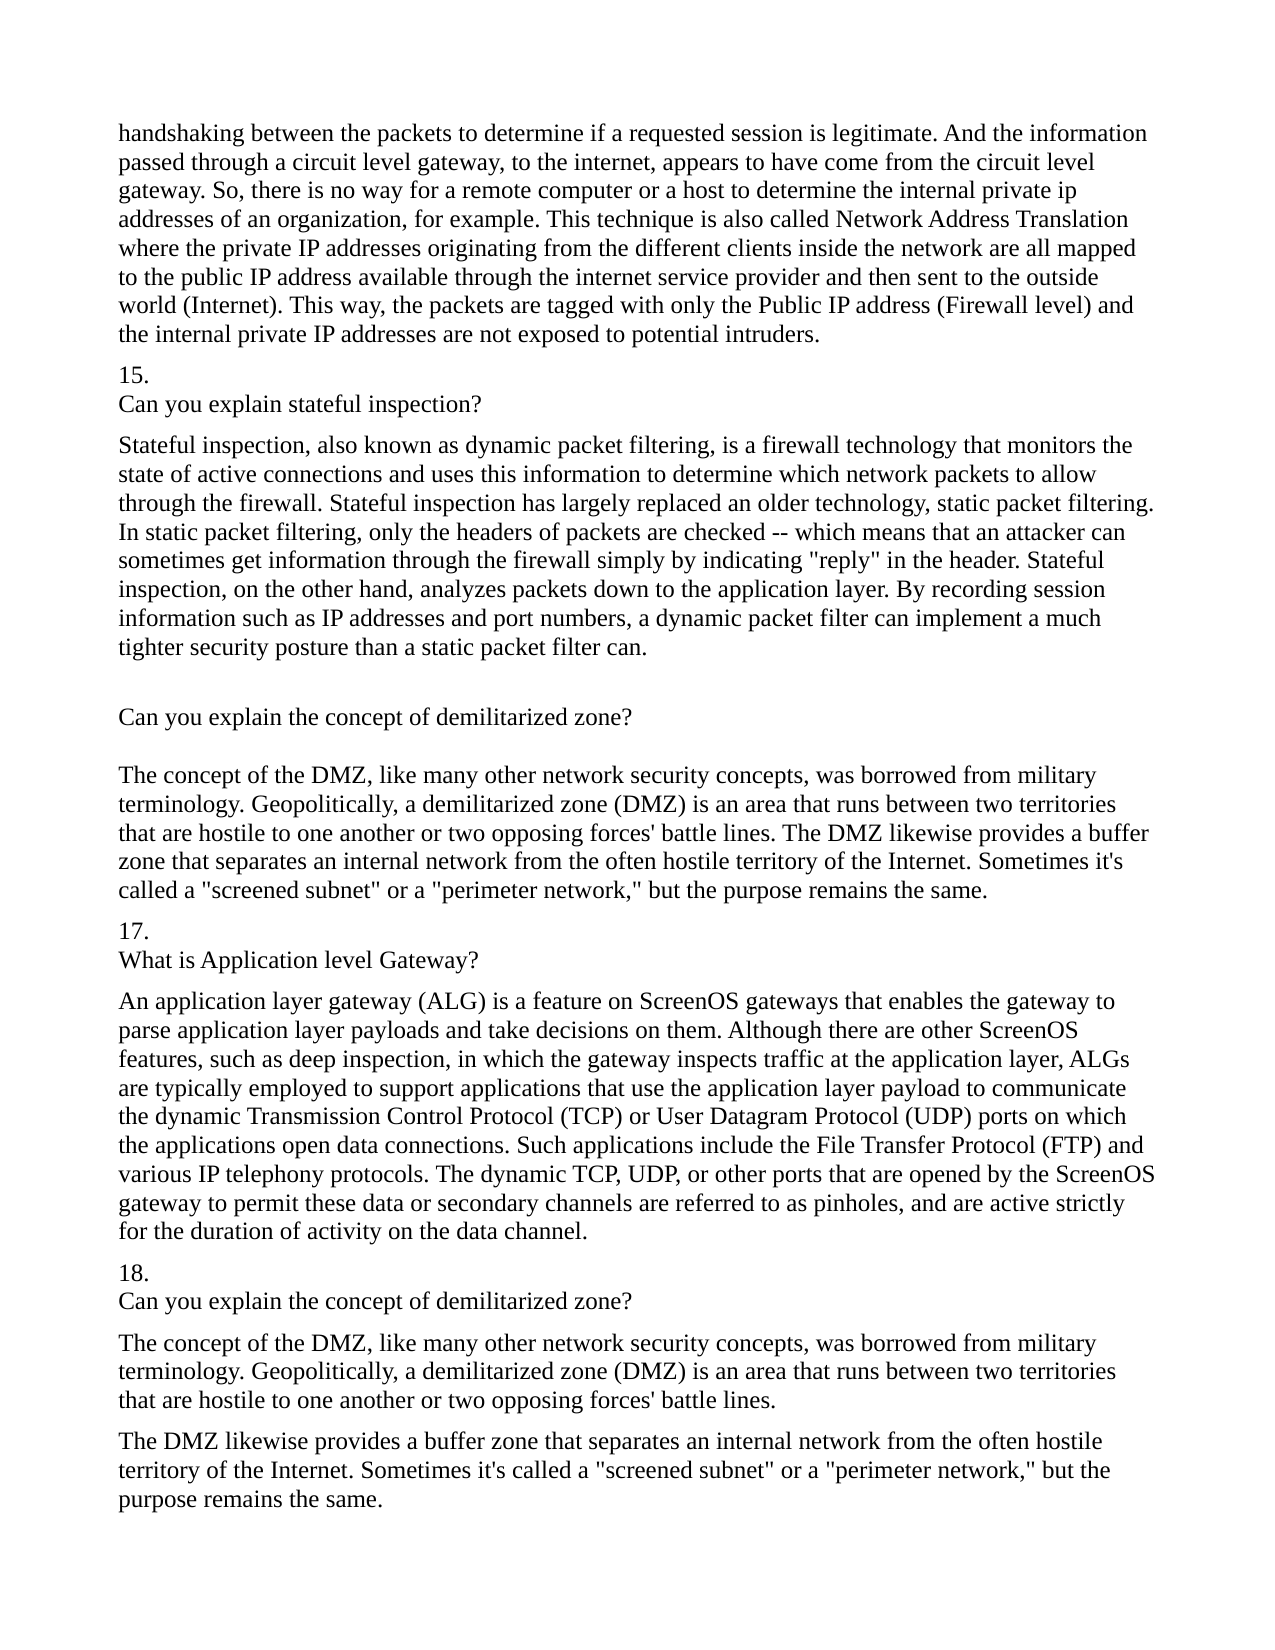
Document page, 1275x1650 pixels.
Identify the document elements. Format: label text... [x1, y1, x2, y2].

text 17. [118, 916, 1157, 945]
text handshaking between the packets to determine if a requested session is legitimate. And the information passed through a circuit level gateway, to the internet, appears to have come from the circuit level gateway. So, there is no way for a remote computer or a host to determine the internal private ip addresses of an organization, for example. This technique is also called Network Address Translation where the private IP addresses originating from the different clients inside the network are all mapped to the public IP address available through the internet service provider and then sent to the outside world (Internet). This way, the packets are tagged with only the Public IP address (Firewall level) and the internal private IP addresses are not exposed to potential intruders. [118, 118, 1157, 348]
text 15. [118, 361, 1157, 389]
text Stateful inspection, also known as dynamic packet filtering, is a firewall technology that monitors the state of active connections and uses this information to determine which network packets to allow through the firewall. Stateful inspection has largely replaced an older technology, static packet filtering. In static packet filtering, only the headers of packets are checked -- which means that an attacker can sometimes get information through the firewall simply by indicating "reply" in the header. Stateful inspection, on the other hand, analyzes packets down to the application layer. By recording session information such as IP addresses and port numbers, a dynamic packet filter can implement a much tighter security posture than a static packet filter can. [118, 431, 1157, 661]
text The concept of the DMZ, like many other network security concepts, was borrowed from military terminology. Geopolitically, a demilitarized zone (DMZ) is an area that runs between two territories that are hostile to one another or two opposing forces' battle lines. The DMZ likewise provides a buffer zone that separates an internal network from the often hostile territory of the Internet. Sometimes it's called a "screened subnet" or a "perimeter network," but the purpose remains the same. [118, 760, 1157, 904]
text What is Application level Gateway? [118, 945, 1157, 974]
text 18. [118, 1258, 1157, 1286]
text Can you explain stateful inspection? [118, 389, 1157, 418]
text Can you explain the concept of demilitarized zone? [118, 702, 1157, 731]
text An application layer gateway (ALG) is a feature on ScreenOS gateways that enables the gateway to parse application layer payloads and take decisions on them. Although there are other ScreenOS features, such as deep inspection, in which the gateway inspects traffic at the application layer, ALGs are typically employed to support applications that use the application layer payload to communicate the dynamic Transmission Control Protocol (TCP) or User Datagram Protocol (UDP) ports on which the applications open data connections. Such applications include the File Transfer Protocol (FTP) and various IP telephony protocols. The dynamic TCP, UDP, or other ports that are opened by the ScreenOS gateway to permit these data or secondary channels are referred to as pinholes, and are active strictly for the duration of activity on the data channel. [118, 986, 1157, 1245]
text The DMZ likewise provides a buffer zone that separates an internal network from the often hostile territory of the Internet. Sometimes it's called a "screened subnet" or a "perimeter network," but the purpose remains the same. [118, 1426, 1157, 1513]
text Can you explain the concept of demilitarized zone? [118, 1286, 1157, 1315]
text The concept of the DMZ, like many other network security concepts, was borrowed from military terminology. Geopolitically, a demilitarized zone (DMZ) is an area that runs between two territories that are hostile to one another or two opposing forces' battle lines. [118, 1328, 1157, 1414]
